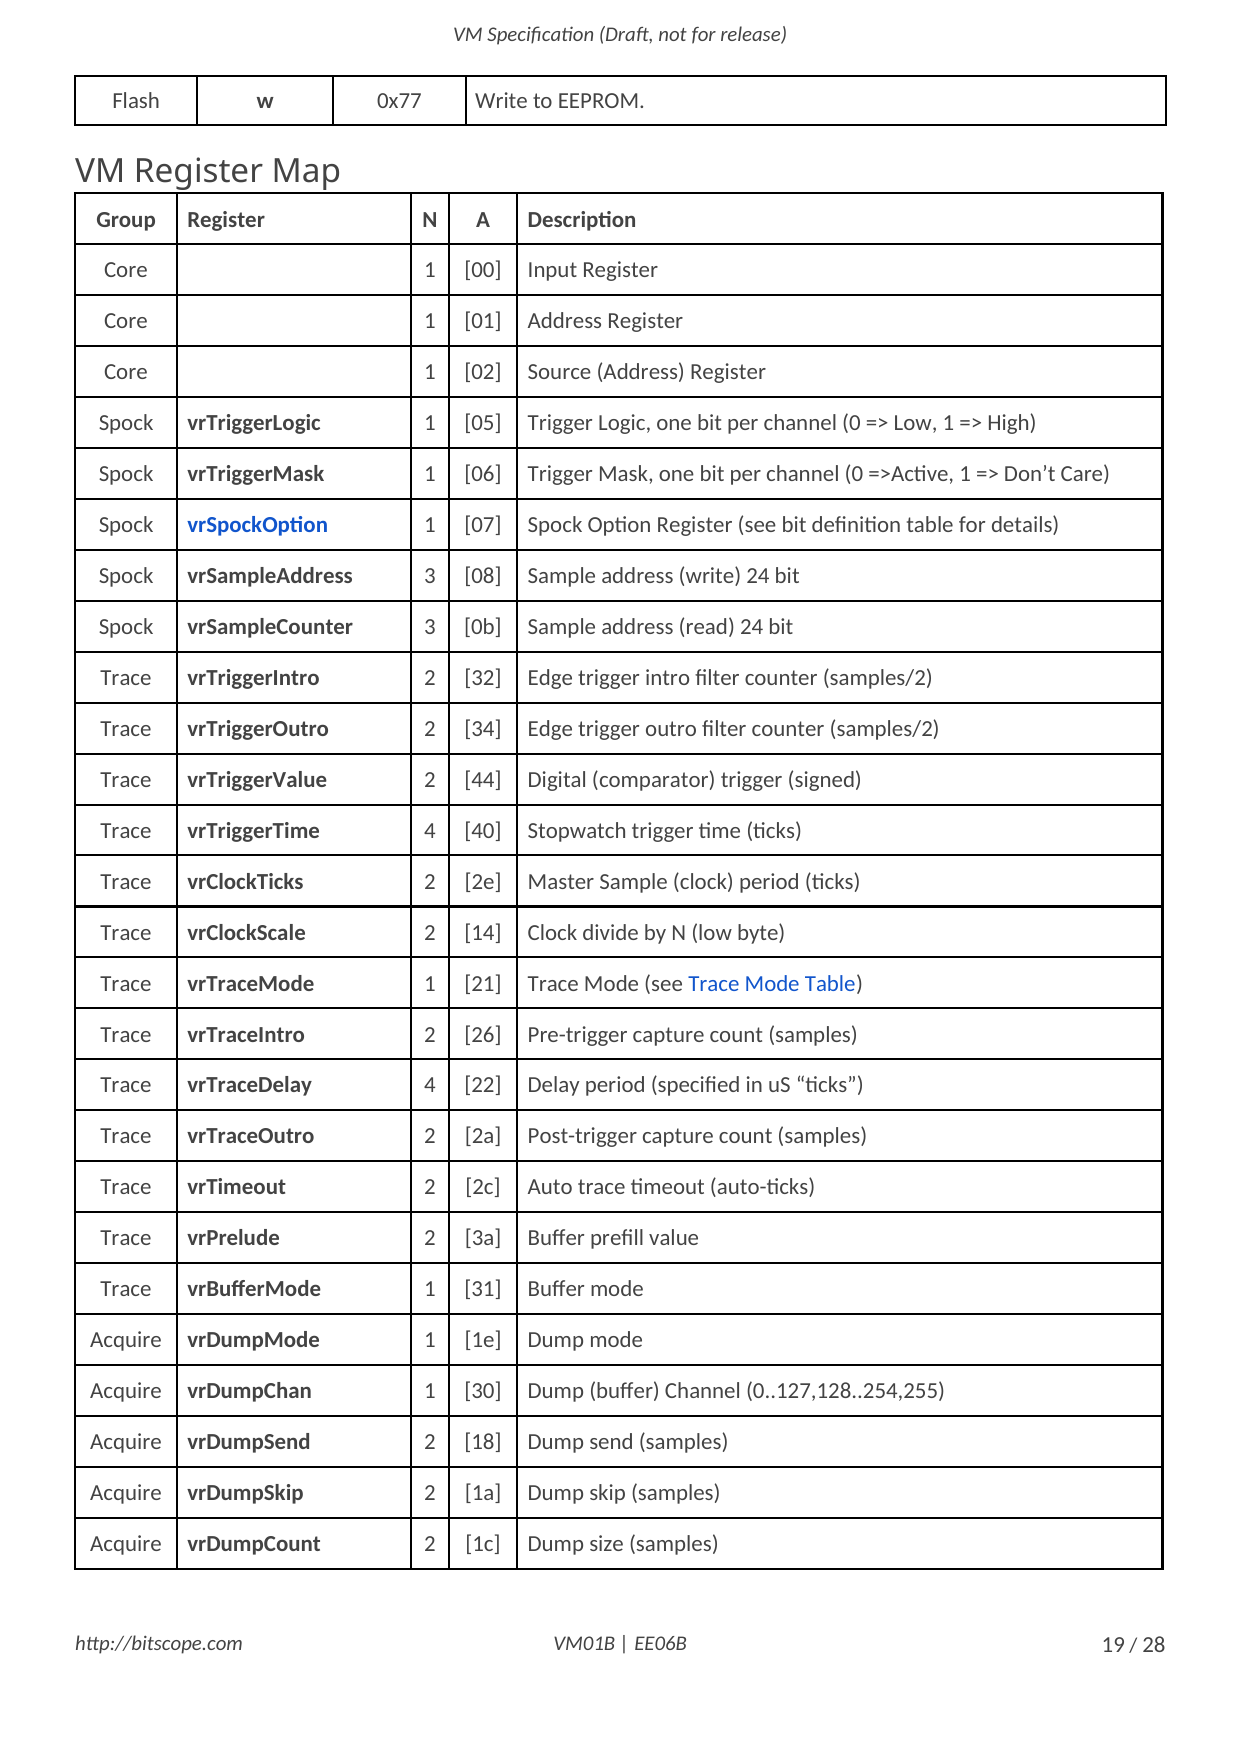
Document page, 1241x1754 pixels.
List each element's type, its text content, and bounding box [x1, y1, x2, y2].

table_cell vrBufferMode [178, 1264, 410, 1313]
table_cell 2 [412, 1213, 448, 1262]
table_cell vrTriggerIntro [178, 653, 410, 702]
table_cell Buffer mode [518, 1264, 1161, 1313]
table_cell Trace [76, 1060, 176, 1109]
table_cell 1 [412, 1315, 448, 1364]
table_cell Dump (buffer) Channel (0..127,128..254,255) [518, 1366, 1161, 1415]
table_cell Trigger Mask, one bit per channel (0 =>Active, 1 => Don’t Care) [518, 449, 1161, 498]
table_cell [21] [450, 958, 516, 1007]
table_cell Master Sample (clock) period (ticks) [518, 856, 1161, 905]
table_cell [34] [450, 704, 516, 752]
table_cell [02] [450, 347, 516, 396]
table_cell vrDumpMode [178, 1315, 410, 1364]
table_cell vrTraceDelay [178, 1060, 410, 1109]
table_cell Pre-trigger capture count (samples) [518, 1009, 1161, 1058]
table_header A [450, 194, 516, 243]
table_cell vrTraceOutro [178, 1111, 410, 1160]
table_cell 4 [412, 806, 448, 854]
table_cell 0x77 [334, 77, 465, 124]
table_cell 1 [412, 245, 448, 294]
table_cell Trace [76, 704, 176, 752]
table_cell Dump mode [518, 1315, 1161, 1364]
table_cell vrDumpChan [178, 1366, 410, 1415]
table_cell [14] [450, 908, 516, 956]
table_cell [00] [450, 245, 516, 294]
table_cell 2 [412, 1417, 448, 1466]
table_cell 2 [412, 1468, 448, 1517]
table_cell Trace [76, 755, 176, 803]
table_cell Spock [76, 551, 176, 600]
table_cell [2a] [450, 1111, 516, 1160]
table_cell [18] [450, 1417, 516, 1466]
table_cell 1 [412, 1366, 448, 1415]
table_cell 1 [412, 500, 448, 549]
table_cell Clock divide by N (low byte) [518, 908, 1161, 956]
table_cell [44] [450, 755, 516, 803]
table_cell Write to EEPROM. [467, 77, 1165, 124]
table_cell Trace Mode (see Trace Mode Table) [518, 958, 1161, 1007]
table_cell Sample address (read) 24 bit [518, 602, 1161, 651]
table_cell Spock [76, 449, 176, 498]
table_cell 2 [412, 908, 448, 956]
table_cell vrTriggerValue [178, 755, 410, 803]
table_header Group [76, 194, 176, 243]
table_cell Trace [76, 1213, 176, 1262]
table_cell Trace [76, 1111, 176, 1160]
table_cell Trace [76, 1009, 176, 1058]
table_cell Spock [76, 602, 176, 651]
table_cell Trace [76, 653, 176, 702]
table_cell [22] [450, 1060, 516, 1109]
table_cell vrTriggerOutro [178, 704, 410, 752]
table_cell Trace [76, 958, 176, 1007]
table_cell vrTriggerLogic [178, 398, 410, 447]
table_cell [178, 245, 410, 294]
table_cell [1c] [450, 1519, 516, 1567]
table_cell vrSpockOption [178, 500, 410, 549]
table_cell 1 [412, 958, 448, 1007]
table_cell 2 [412, 653, 448, 702]
table_cell Source (Address) Register [518, 347, 1161, 396]
table_cell Delay period (specified in uS “ticks”) [518, 1060, 1161, 1109]
table_cell Sample address (write) 24 bit [518, 551, 1161, 600]
table_cell [178, 296, 410, 345]
table_cell Core [76, 245, 176, 294]
table_cell Core [76, 347, 176, 396]
table_cell 1 [412, 1264, 448, 1313]
table_cell 2 [412, 1162, 448, 1211]
table_cell [40] [450, 806, 516, 854]
table_cell Acquire [76, 1315, 176, 1364]
table_cell vrTraceMode [178, 958, 410, 1007]
table_cell [08] [450, 551, 516, 600]
table_cell Edge trigger outro filter counter (samples/2) [518, 704, 1161, 752]
table_cell vrPrelude [178, 1213, 410, 1262]
table_cell [2c] [450, 1162, 516, 1211]
table_cell [3a] [450, 1213, 516, 1262]
table_cell Dump skip (samples) [518, 1468, 1161, 1517]
table_cell Spock [76, 398, 176, 447]
table_cell Trace [76, 1264, 176, 1313]
table_cell vrTriggerMask [178, 449, 410, 498]
table_cell [06] [450, 449, 516, 498]
table_cell vrTraceIntro [178, 1009, 410, 1058]
table_cell Dump send (samples) [518, 1417, 1161, 1466]
table_cell [1e] [450, 1315, 516, 1364]
table_cell Buffer prefill value [518, 1213, 1161, 1262]
table_cell [0b] [450, 602, 516, 651]
table_cell 3 [412, 551, 448, 600]
table_cell Trace [76, 856, 176, 905]
table_cell [1a] [450, 1468, 516, 1517]
table_cell 2 [412, 856, 448, 905]
table_cell [178, 347, 410, 396]
table_cell Trigger Logic, one bit per channel (0 => Low, 1 => High) [518, 398, 1161, 447]
table_cell Address Register [518, 296, 1161, 345]
table_cell Trace [76, 1162, 176, 1211]
table_cell Trace [76, 806, 176, 854]
table_cell vrDumpSkip [178, 1468, 410, 1517]
table_cell vrTriggerTime [178, 806, 410, 854]
table_cell Flash [76, 77, 196, 124]
table_header Register [178, 194, 410, 243]
table_cell vrSampleCounter [178, 602, 410, 651]
table_cell 2 [412, 704, 448, 752]
table_cell vrTimeout [178, 1162, 410, 1211]
table_cell [01] [450, 296, 516, 345]
table_cell Input Register [518, 245, 1161, 294]
table_cell w [198, 77, 332, 124]
table_cell [31] [450, 1264, 516, 1313]
table_cell [05] [450, 398, 516, 447]
table_cell Post-trigger capture count (samples) [518, 1111, 1161, 1160]
table_cell 1 [412, 296, 448, 345]
table_cell vrDumpCount [178, 1519, 410, 1567]
table_cell Digital (comparator) trigger (signed) [518, 755, 1161, 803]
table_cell Trace [76, 908, 176, 956]
table_cell [07] [450, 500, 516, 549]
table_cell Acquire [76, 1417, 176, 1466]
table_cell 4 [412, 1060, 448, 1109]
table_cell vrDumpSend [178, 1417, 410, 1466]
table_cell vrSampleAddress [178, 551, 410, 600]
table_cell 2 [412, 1519, 448, 1567]
table_cell 1 [412, 398, 448, 447]
table_cell Dump size (samples) [518, 1519, 1161, 1567]
table_cell 2 [412, 1009, 448, 1058]
table_header N [412, 194, 448, 243]
table_cell [30] [450, 1366, 516, 1415]
table_cell vrClockTicks [178, 856, 410, 905]
table_cell Acquire [76, 1366, 176, 1415]
table_cell [32] [450, 653, 516, 702]
subtitle VM Register Map [75, 147, 1165, 192]
table_cell Acquire [76, 1519, 176, 1567]
table_cell 1 [412, 449, 448, 498]
table_cell Acquire [76, 1468, 176, 1517]
table_cell 3 [412, 602, 448, 651]
table_cell 2 [412, 1111, 448, 1160]
table_cell Stopwatch trigger time (ticks) [518, 806, 1161, 854]
table_cell 2 [412, 755, 448, 803]
table_cell Edge trigger intro filter counter (samples/2) [518, 653, 1161, 702]
table_cell [26] [450, 1009, 516, 1058]
table_cell Auto trace timeout (auto-ticks) [518, 1162, 1161, 1211]
table_header Description [518, 194, 1161, 243]
table_cell Core [76, 296, 176, 345]
table_cell Spock [76, 500, 176, 549]
table_cell [2e] [450, 856, 516, 905]
table_cell vrClockScale [178, 908, 410, 956]
table_cell 1 [412, 347, 448, 396]
table_cell Spock Option Register (see bit definition table for details) [518, 500, 1161, 549]
